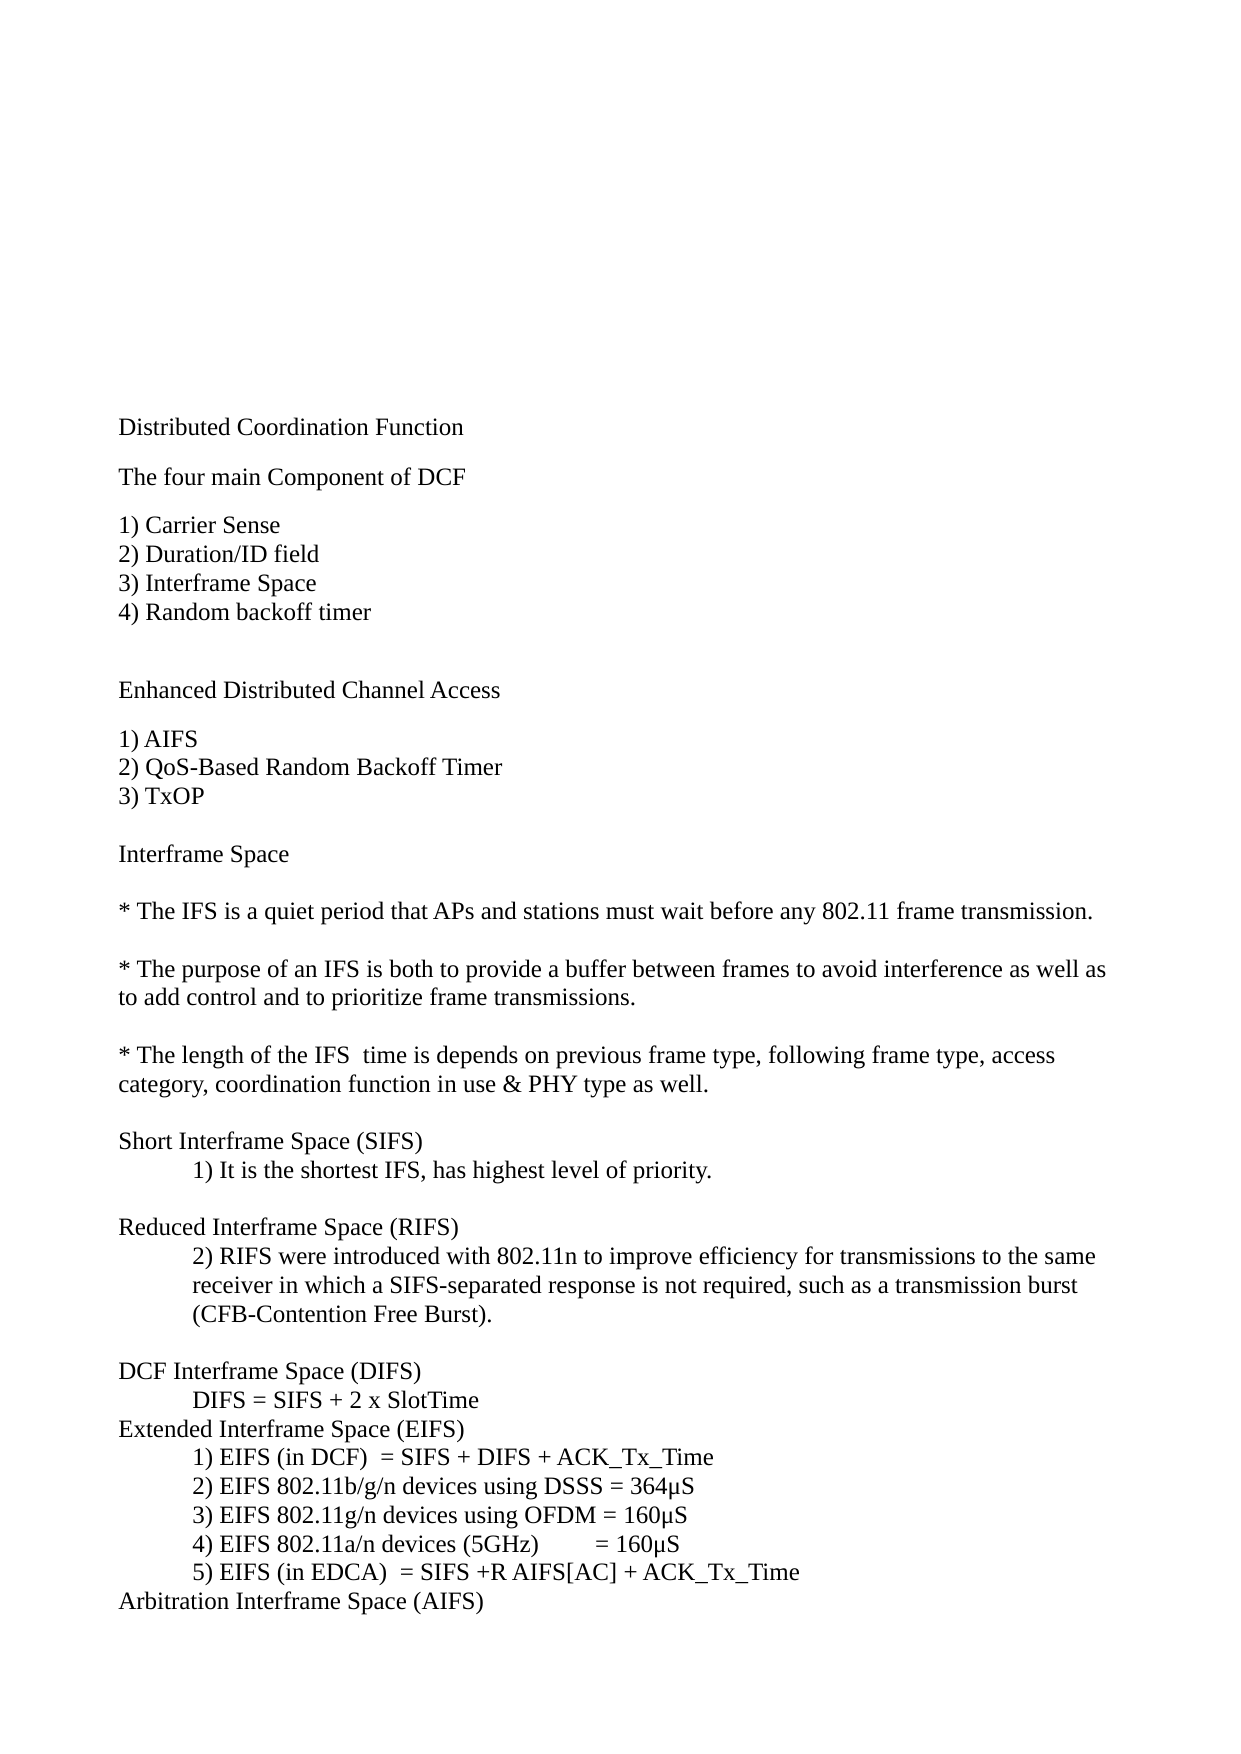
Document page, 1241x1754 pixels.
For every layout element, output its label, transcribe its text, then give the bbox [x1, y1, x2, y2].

text The four main Component of DCF [118, 462, 1122, 490]
text Short Interframe Space (SIFS) [118, 1126, 1122, 1155]
text Enhanced Distributed Channel Access [118, 675, 1122, 703]
text 1) It is the shortest IFS, has highest level of priority. [118, 1155, 1122, 1184]
text * The purpose of an IFS is both to provide a buffer between frames to avoid interference as well as to add control and to prioritize frame transmissions. [118, 954, 1122, 1011]
text 2) EIFS 802.11b/g/n devices using DSSS = 364μS [118, 1471, 1122, 1500]
text 1) Carrier Sense [118, 511, 1122, 539]
text 1) AIFS [118, 724, 1122, 752]
text 2) Duration/ID field [118, 539, 1122, 568]
text 4) Random backoff timer [118, 597, 1122, 626]
text 5) EIFS (in EDCA) = SIFS +R AIFS[AC] + ACK_Tx_Time [118, 1557, 1122, 1586]
text Distributed Coordination Function [118, 412, 1122, 441]
text 2) QoS-Based Random Backoff Timer [118, 752, 1122, 781]
text Arbitration Interframe Space (AIFS) [118, 1586, 1122, 1615]
text * The IFS is a quiet period that APs and stations must wait before any 802.11 frame transmission. [118, 896, 1122, 925]
text 4) EIFS 802.11a/n devices (5GHz) = 160μS [118, 1529, 1122, 1557]
text Reduced Interframe Space (RIFS) [118, 1212, 1122, 1241]
text 2) RIFS were introduced with 802.11n to improve efficiency for transmissions to the same receiver in which a SIFS-separated response is not required, such as a transmission burst (CFB-Contention Free Burst). [118, 1241, 1122, 1327]
text * The length of the IFS time is depends on previous frame type, following frame type, access category, coordination function in use & PHY type as well. [118, 1040, 1122, 1097]
text DCF Interframe Space (DIFS) [118, 1356, 1122, 1385]
text 3) Interframe Space [118, 568, 1122, 597]
text 3) TxOP [118, 781, 1122, 810]
text 3) EIFS 802.11g/n devices using OFDM = 160μS [118, 1500, 1122, 1529]
text 1) EIFS (in DCF) = SIFS + DIFS + ACK_Tx_Time [118, 1442, 1122, 1471]
text DIFS = SIFS + 2 x SlotTime [118, 1385, 1122, 1414]
text Extended Interframe Space (EIFS) [118, 1414, 1122, 1442]
text Interframe Space [118, 839, 1122, 867]
